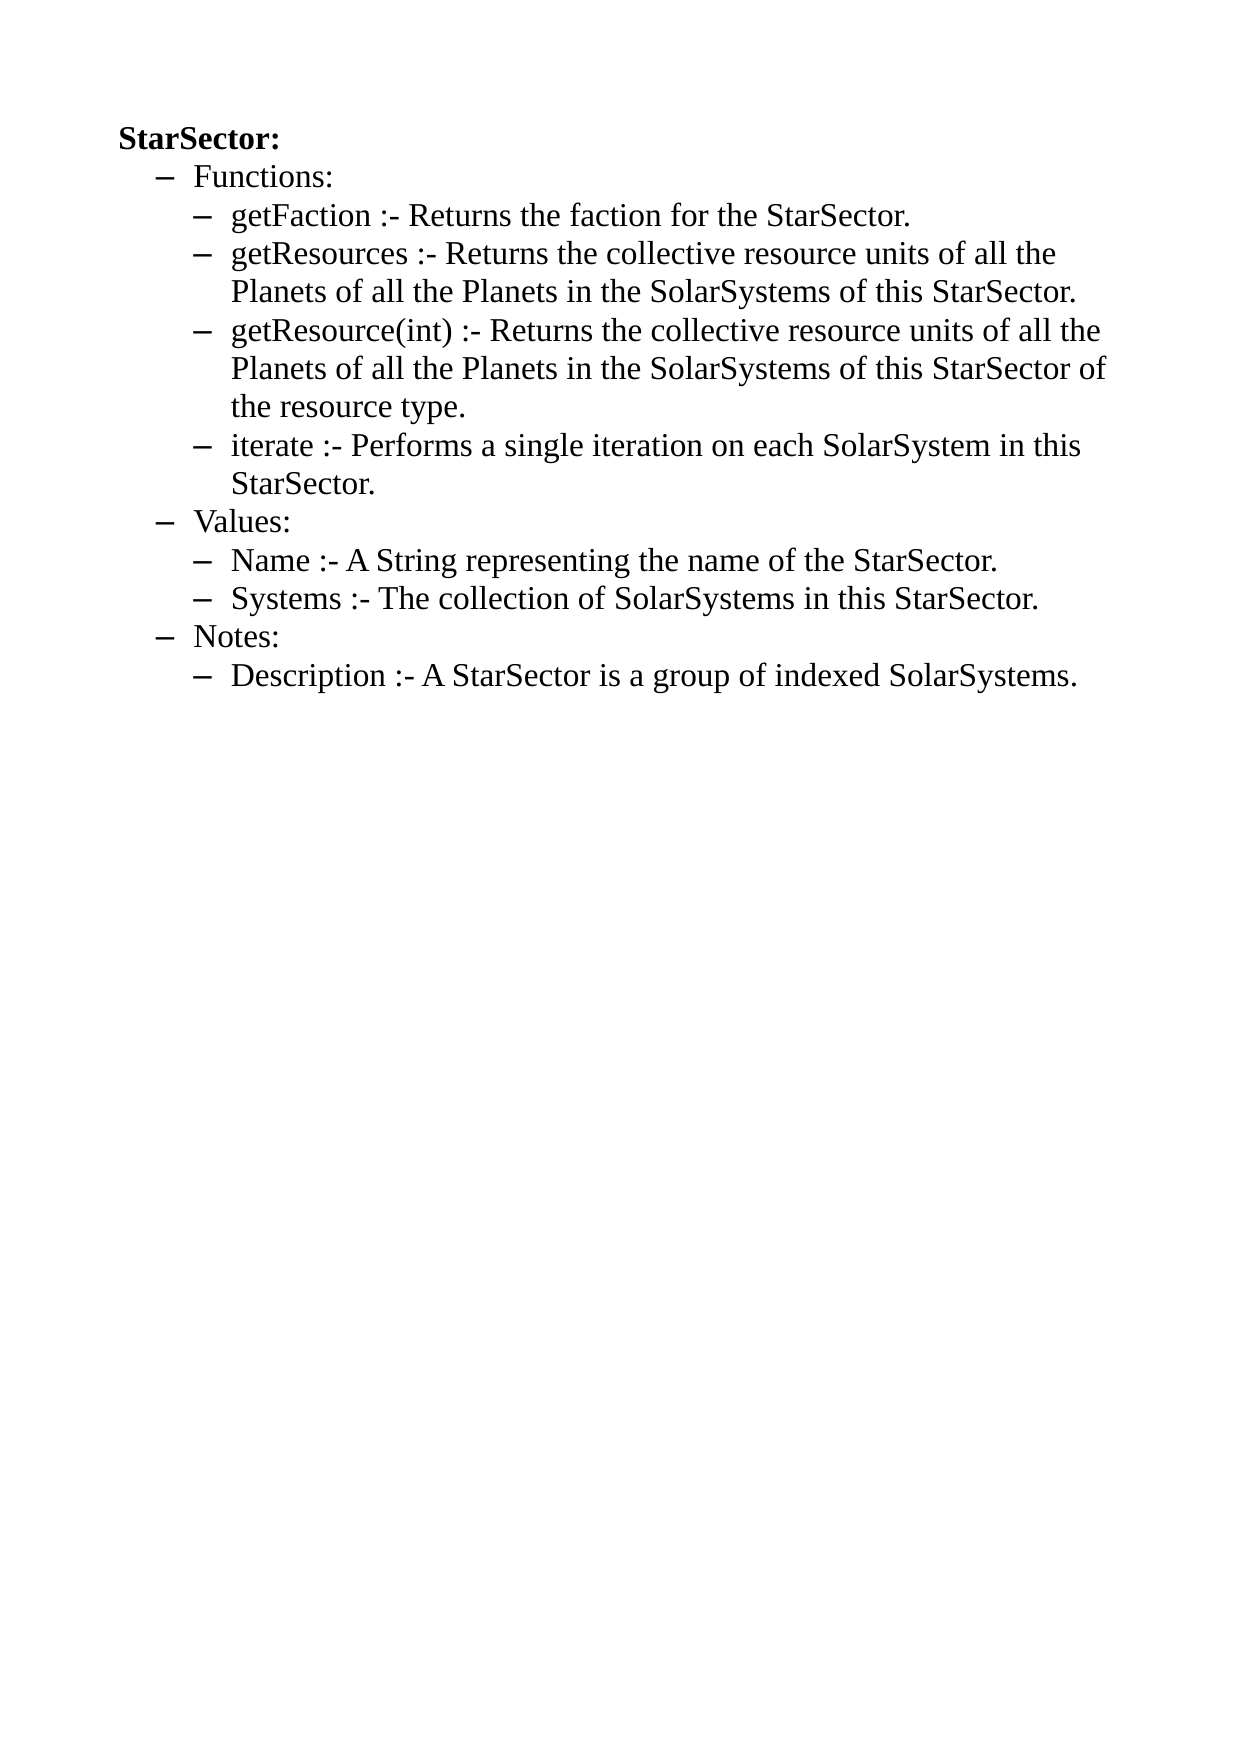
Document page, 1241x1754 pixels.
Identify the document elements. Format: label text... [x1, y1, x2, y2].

text StarSector: [118, 118, 1122, 156]
list Description :- A StarSector is a group of indexed SolarSystems. [193, 655, 1122, 693]
list iterate :- Performs a single iteration on each SolarSystem in this StarSector. [193, 425, 1122, 501]
list getResource(int) :- Returns the collective resource units of all the Planets of all the Planets in the SolarSystems of this StarSector of the resource type. [193, 310, 1122, 425]
list Systems :- The collection of SolarSystems in this StarSector. [193, 578, 1122, 616]
list Values: [156, 501, 1122, 540]
list Functions: [156, 156, 1122, 195]
list getFaction :- Returns the faction for the StarSector. [193, 195, 1122, 233]
list Notes: [156, 616, 1122, 655]
list Name :- A String representing the name of the StarSector. [193, 540, 1122, 578]
list getResources :- Returns the collective resource units of all the Planets of all the Planets in the SolarSystems of this StarSector. [193, 233, 1122, 310]
